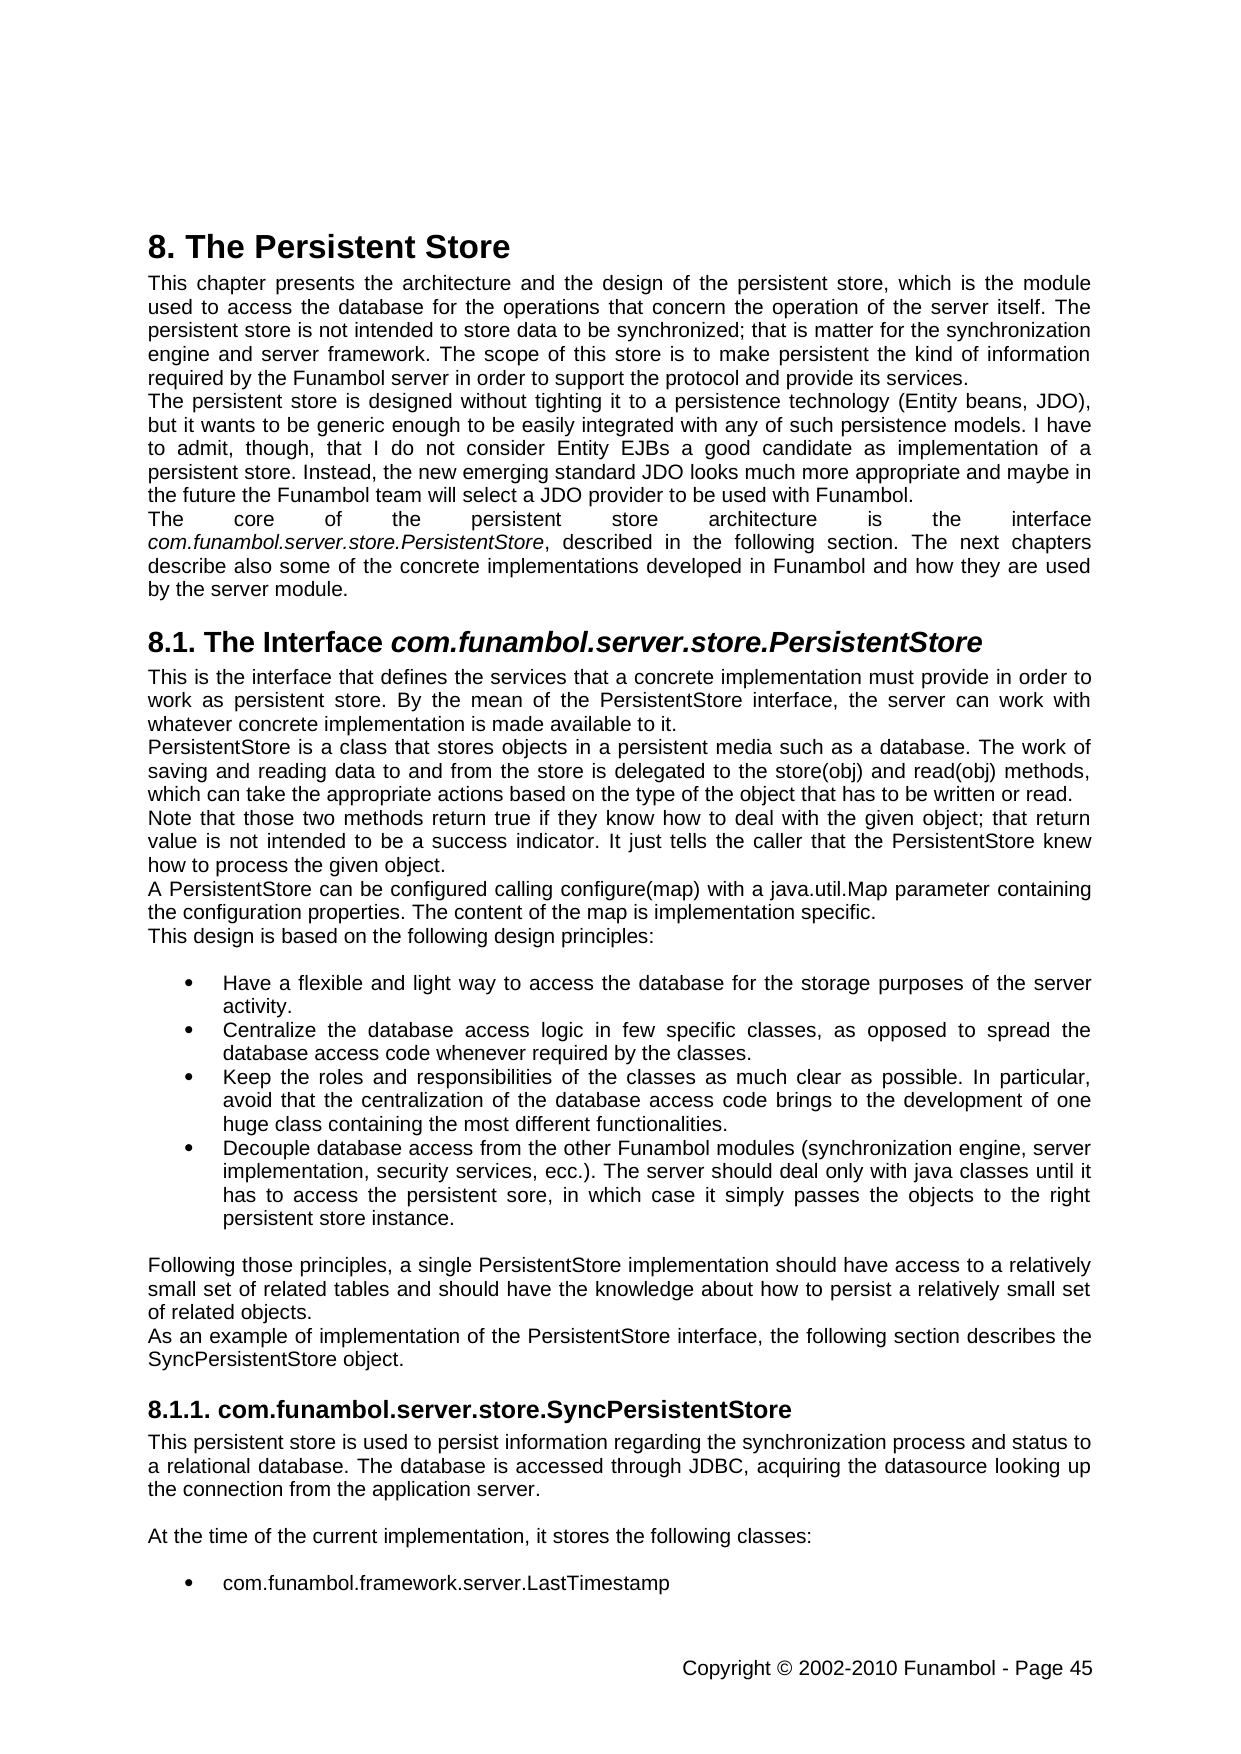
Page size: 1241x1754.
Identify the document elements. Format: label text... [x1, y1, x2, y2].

text Note that those two methods return true if they know how to deal with the given object; that return value is not intended to be a success indicator. It just tells the caller that the PersistentStore knew how to process the given object. [148, 806, 1092, 877]
subtitle com.funambol.server.store.SyncPersistentStore [148, 1396, 1092, 1424]
list Decouple database access from the other Funambol modules (synchronization engine, server implementation, security services, ecc.). The server should deal only with java classes until it has to access the persistent sore, in which case it simply passes the objects to the right persistent store instance. [185, 1136, 1092, 1230]
list Have a flexible and light way to access the database for the storage purposes of the server activity. [185, 971, 1092, 1018]
text The core of the persistent store architecture is the interface com.funambol.server.store.PersistentStore, described in the following section. The next chapters describe also some of the concrete implementations developed in Funambol and how they are used by the server module. [148, 507, 1092, 601]
text This design is based on the following design principles: [148, 924, 1092, 948]
text A PersistentStore can be configured calling configure(map) with a java.util.Map parameter containing the configuration properties. The content of the map is implementation specific. [148, 877, 1092, 924]
list Keep the roles and responsibilities of the classes as much clear as possible. In particular, avoid that the centralization of the database access code brings to the development of one huge class containing the most different functionalities. [185, 1065, 1092, 1136]
text Following those principles, a single PersistentStore implementation should have access to a relatively small set of related tables and should have the knowledge about how to persist a relatively small set of related objects. [148, 1254, 1092, 1324]
subtitle The Persistent Store [148, 228, 1092, 266]
subtitle The Interface com.funambol.server.store.PersistentStore [148, 626, 1092, 659]
text The persistent store is designed without tighting it to a persistence technology (Entity beans, JDO), but it wants to be generic enough to be easily integrated with any of such persistence models. I have to admit, though, that I do not consider Entity EJBs a good candidate as implementation of a persistent store. Instead, the new emerging standard JDO looks much more appropriate and maybe in the future the Funambol team will select a JDO provider to be used with Funambol. [148, 389, 1092, 507]
list Centralize the database access logic in few specific classes, as opposed to spread the database access code whenever required by the classes. [185, 1018, 1092, 1065]
text As an example of implementation of the PersistentStore interface, the following section describes the SyncPersistentStore object. [148, 1324, 1092, 1371]
text This is the interface that defines the services that a concrete implementation must provide in order to work as persistent store. By the mean of the PersistentStore interface, the server can work with whatever concrete implementation is made available to it. [148, 665, 1092, 736]
text This chapter presents the architecture and the design of the persistent store, which is the module used to access the database for the operations that concern the operation of the server itself. The persistent store is not intended to store data to be synchronized; that is matter for the synchronization engine and server framework. The scope of this store is to make persistent the kind of information required by the Funambol server in order to support the protocol and provide its services. [148, 272, 1092, 389]
text PersistentStore is a class that stores objects in a persistent media such as a database. The work of saving and reading data to and from the store is delegated to the store(obj) and read(obj) methods, which can take the appropriate actions based on the type of the object that has to be written or read. [148, 736, 1092, 806]
text At the time of the current implementation, it stores the following classes: [148, 1525, 1092, 1548]
list com.funambol.framework.server.LastTimestamp [185, 1572, 1092, 1595]
text This persistent store is used to persist information regarding the synchronization process and status to a relational database. The database is accessed through JDBC, acquiring the datasource looking up the connection from the application server. [148, 1431, 1092, 1501]
